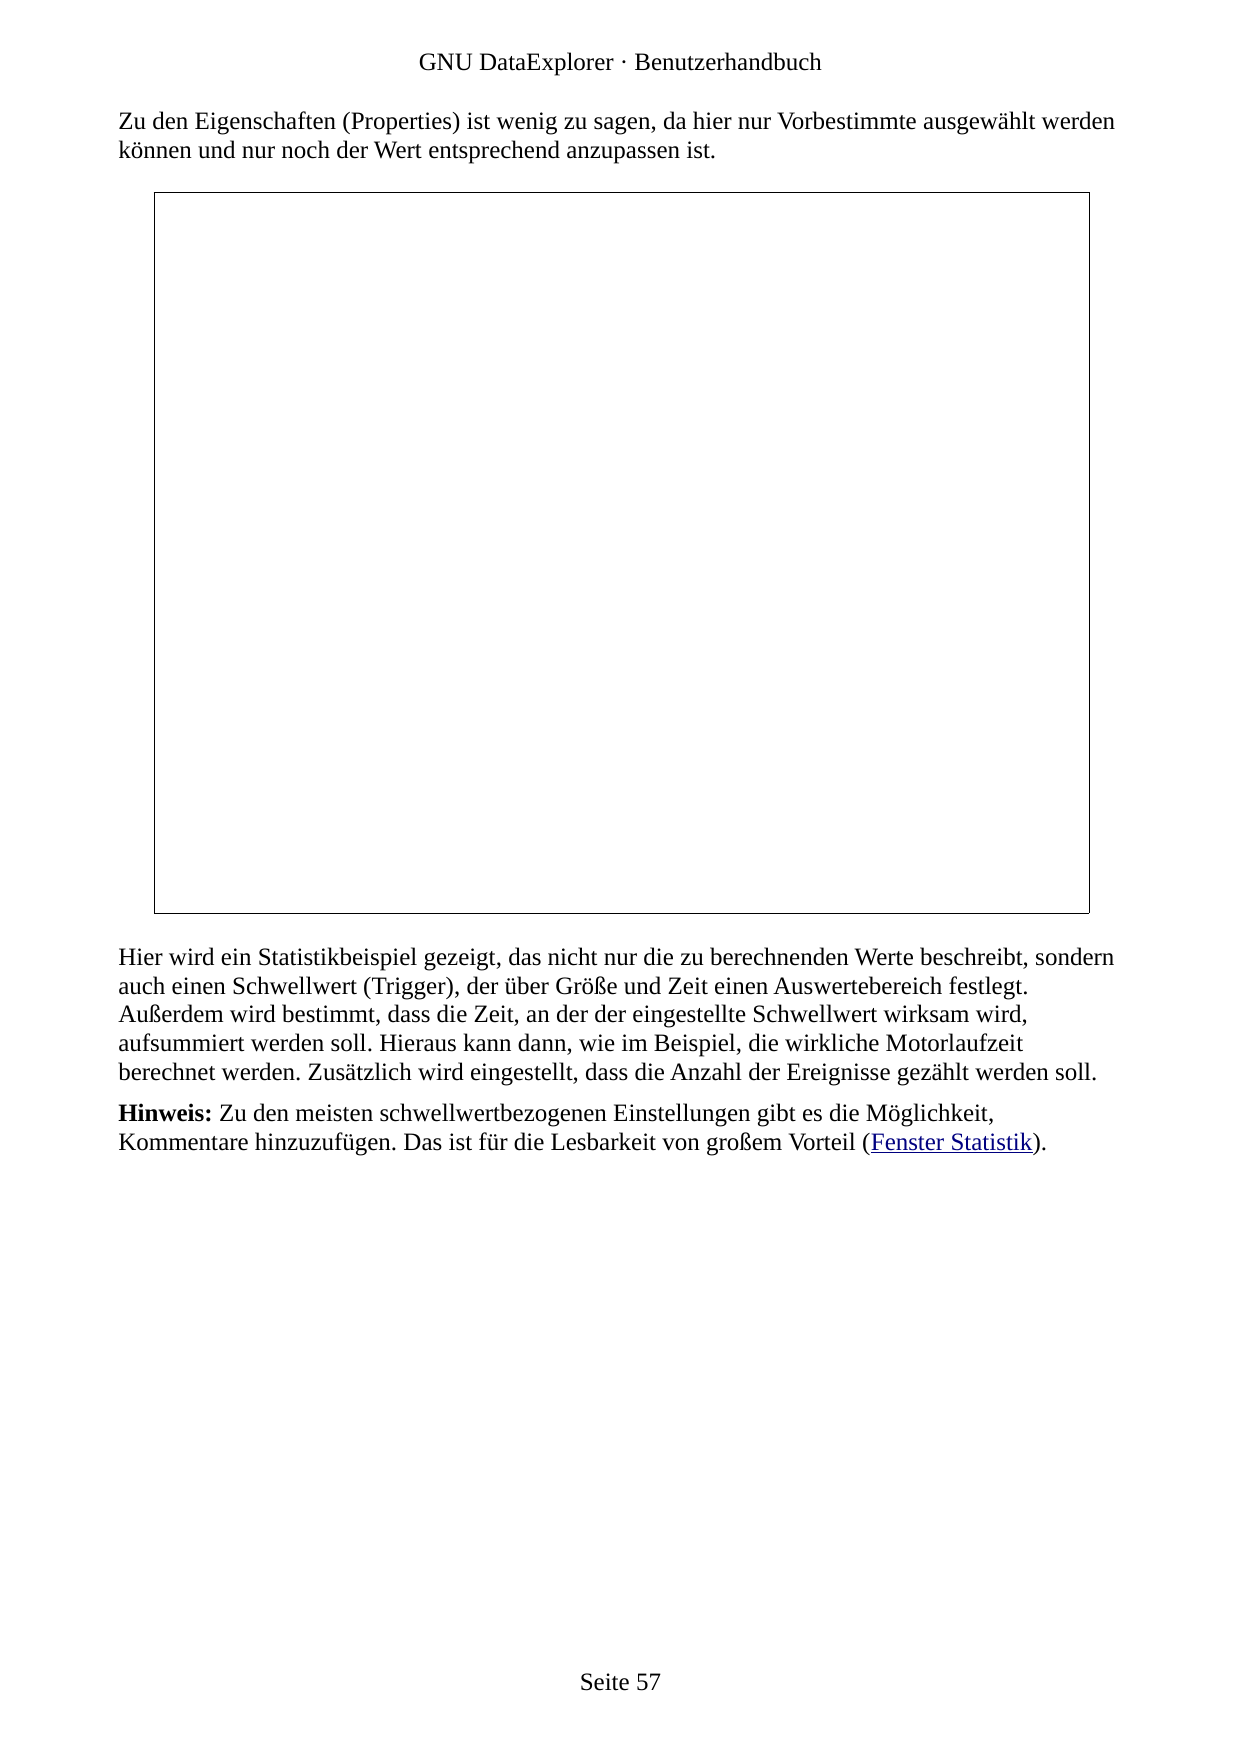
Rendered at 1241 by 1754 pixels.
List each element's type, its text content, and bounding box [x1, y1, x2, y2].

text Hinweis: Zu den meisten schwellwertbezogenen Einstellungen gibt es die Möglichkeit, Kommentare hinzuzufügen. Das ist für die Lesbarkeit von großem Vorteil (Fenster Statistik). [118, 1098, 1122, 1156]
text Zu den Eigenschaften (Properties) ist wenig zu sagen, da hier nur Vorbestimmte ausgewählt werden können und nur noch der Wert entsprechend anzupassen ist. [118, 106, 1122, 164]
text Hier wird ein Statistikbeispiel gezeigt, das nicht nur die zu berechnenden Werte beschreibt, sondern auch einen Schwellwert (Trigger), der über Größe und Zeit einen Auswertebereich festlegt. Außerdem wird bestimmt, dass die Zeit, an der der eingestellte Schwellwert wirksam wird, aufsummiert werden soll. Hieraus kann dann, wie im Beispiel, die wirkliche Motorlaufzeit berechnet werden. Zusätzlich wird eingestellt, dass die Anzahl der Ereignisse gezählt werden soll. [118, 176, 1122, 1086]
